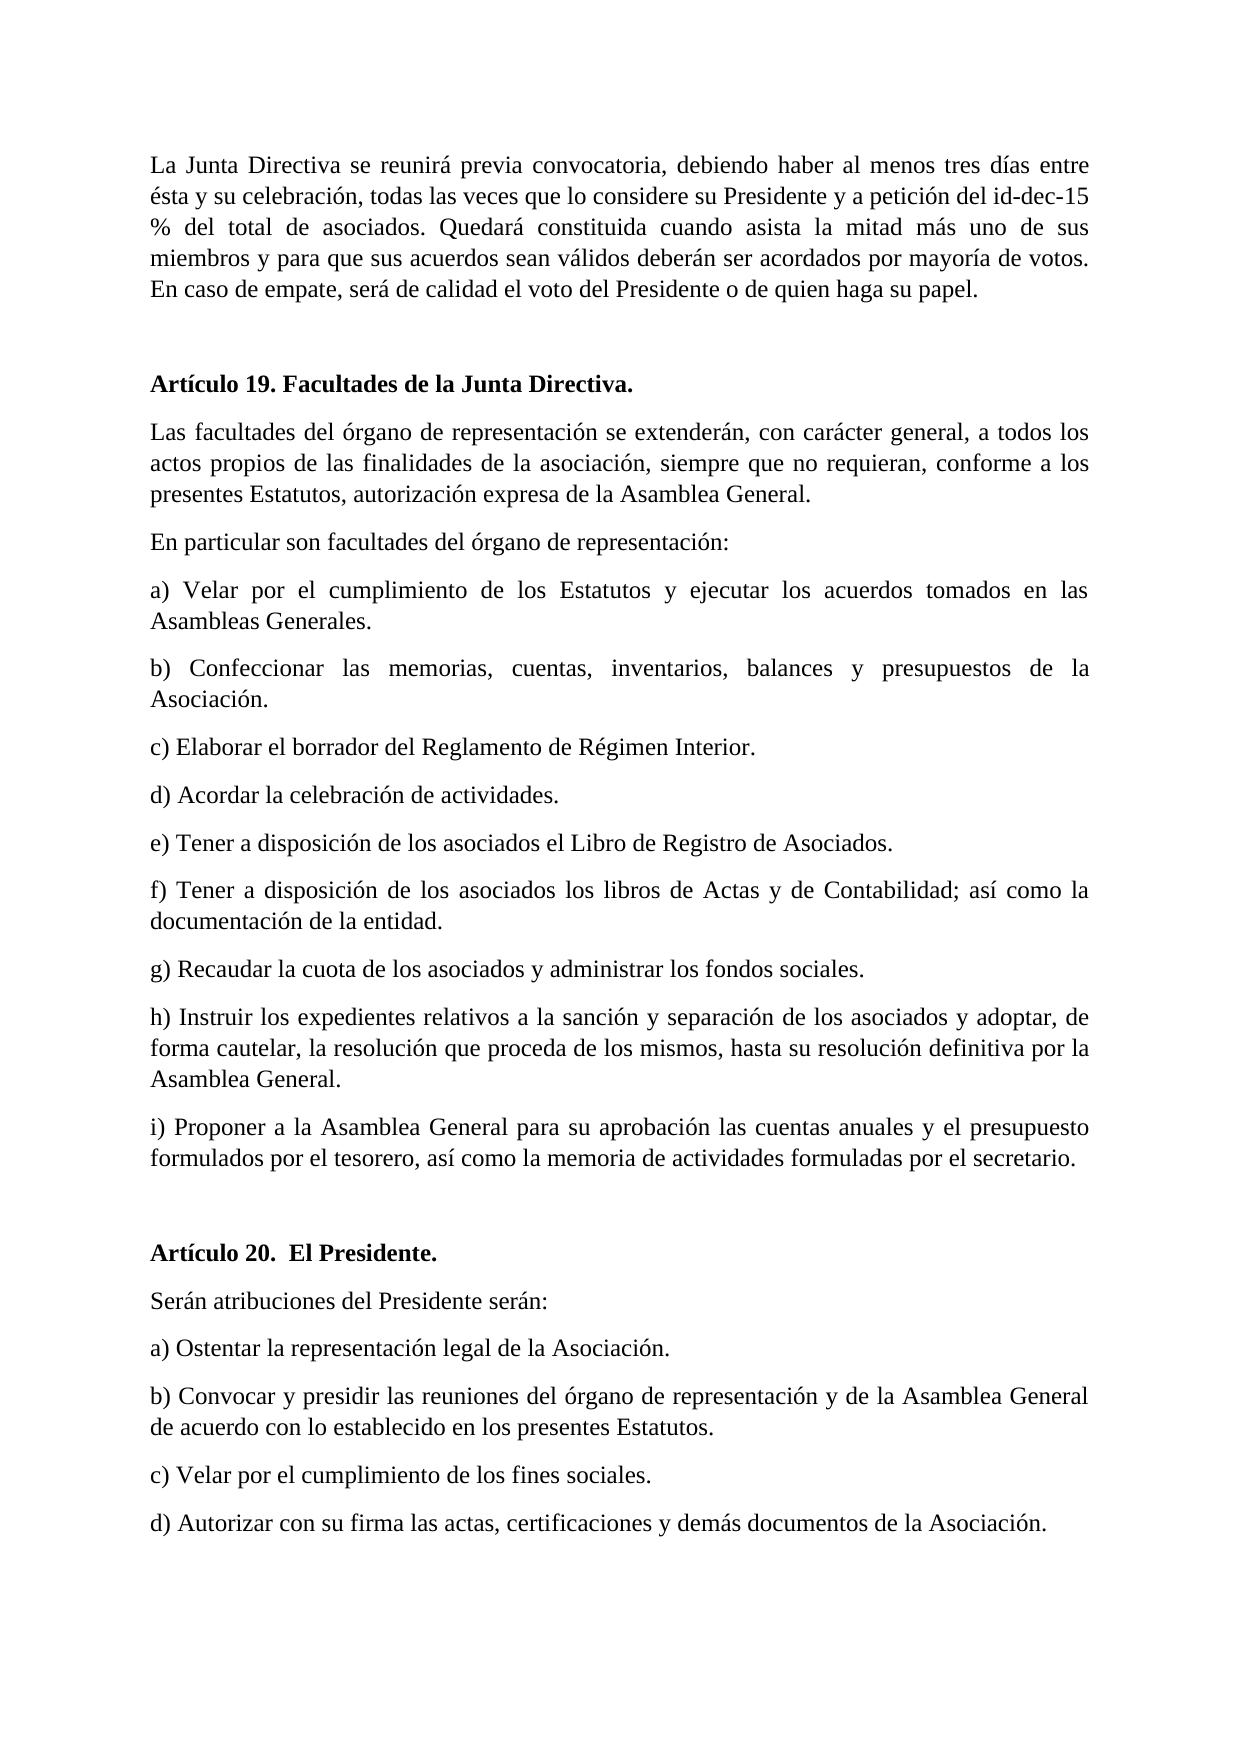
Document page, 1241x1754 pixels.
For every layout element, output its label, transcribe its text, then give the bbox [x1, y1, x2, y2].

text i) Proponer a la Asamblea General para su aprobación las cuentas anuales y el presupuesto formulados por el tesorero, así como la memoria de actividades formuladas por el secretario. [150, 1112, 1090, 1171]
text Artículo 19. Facultades de la Junta Directiva. [150, 369, 1090, 398]
text En particular son facultades del órgano de representación: [150, 527, 1090, 556]
text b) Confeccionar las memorias, cuentas, inventarios, balances y presupuestos de la Asociación. [150, 653, 1090, 713]
text c) Elaborar el borrador del Reglamento de Régimen Interior. [150, 732, 1090, 761]
text b) Convocar y presidir las reuniones del órgano de representación y de la Asamblea General de acuerdo con lo establecido en los presentes Estatutos. [150, 1381, 1090, 1441]
text d) Autorizar con su firma las actas, certificaciones y demás documentos de la Asociación. [150, 1508, 1090, 1536]
text a) Velar por el cumplimiento de los Estatutos y ejecutar los acuerdos tomados en las Asambleas Generales. [150, 575, 1090, 634]
text g) Recaudar la cuota de los asociados y administrar los fondos sociales. [150, 954, 1090, 983]
text h) Instruir los expedientes relativos a la sanción y separación de los asociados y adoptar, de forma cautelar, la resolución que proceda de los mismos, hasta su resolución definitiva por la Asamblea General. [150, 1002, 1090, 1093]
text La Junta Directiva se reunirá previa convocatoria, debiendo haber al menos tres días entre ésta y su celebración, todas las veces que lo considere su Presidente y a petición del id-dec-15 % del total de asociados. Quedará constituida cuando asista la mitad más uno de sus miembros y para que sus acuerdos sean válidos deberán ser acordados por mayoría de votos. En caso de empate, será de calidad el voto del Presidente o de quien haga su papel. [150, 150, 1090, 303]
text f) Tener a disposición de los asociados los libros de Actas y de Contabilidad; así como la documentación de la entidad. [150, 875, 1090, 935]
text e) Tener a disposición de los asociados el Libro de Registro de Asociados. [150, 828, 1090, 856]
text d) Acordar la celebración de actividades. [150, 780, 1090, 809]
text c) Velar por el cumplimiento de los fines sociales. [150, 1460, 1090, 1489]
text Artículo 20. El Presidente. [150, 1238, 1090, 1267]
text a) Ostentar la representación legal de la Asociación. [150, 1333, 1090, 1362]
text Serán atribuciones del Presidente serán: [150, 1286, 1090, 1314]
text Las facultades del órgano de representación se extenderán, con carácter general, a todos los actos propios de las finalidades de la asociación, siempre que no requieran, conforme a los presentes Estatutos, autorización expresa de la Asamblea General. [150, 417, 1090, 508]
